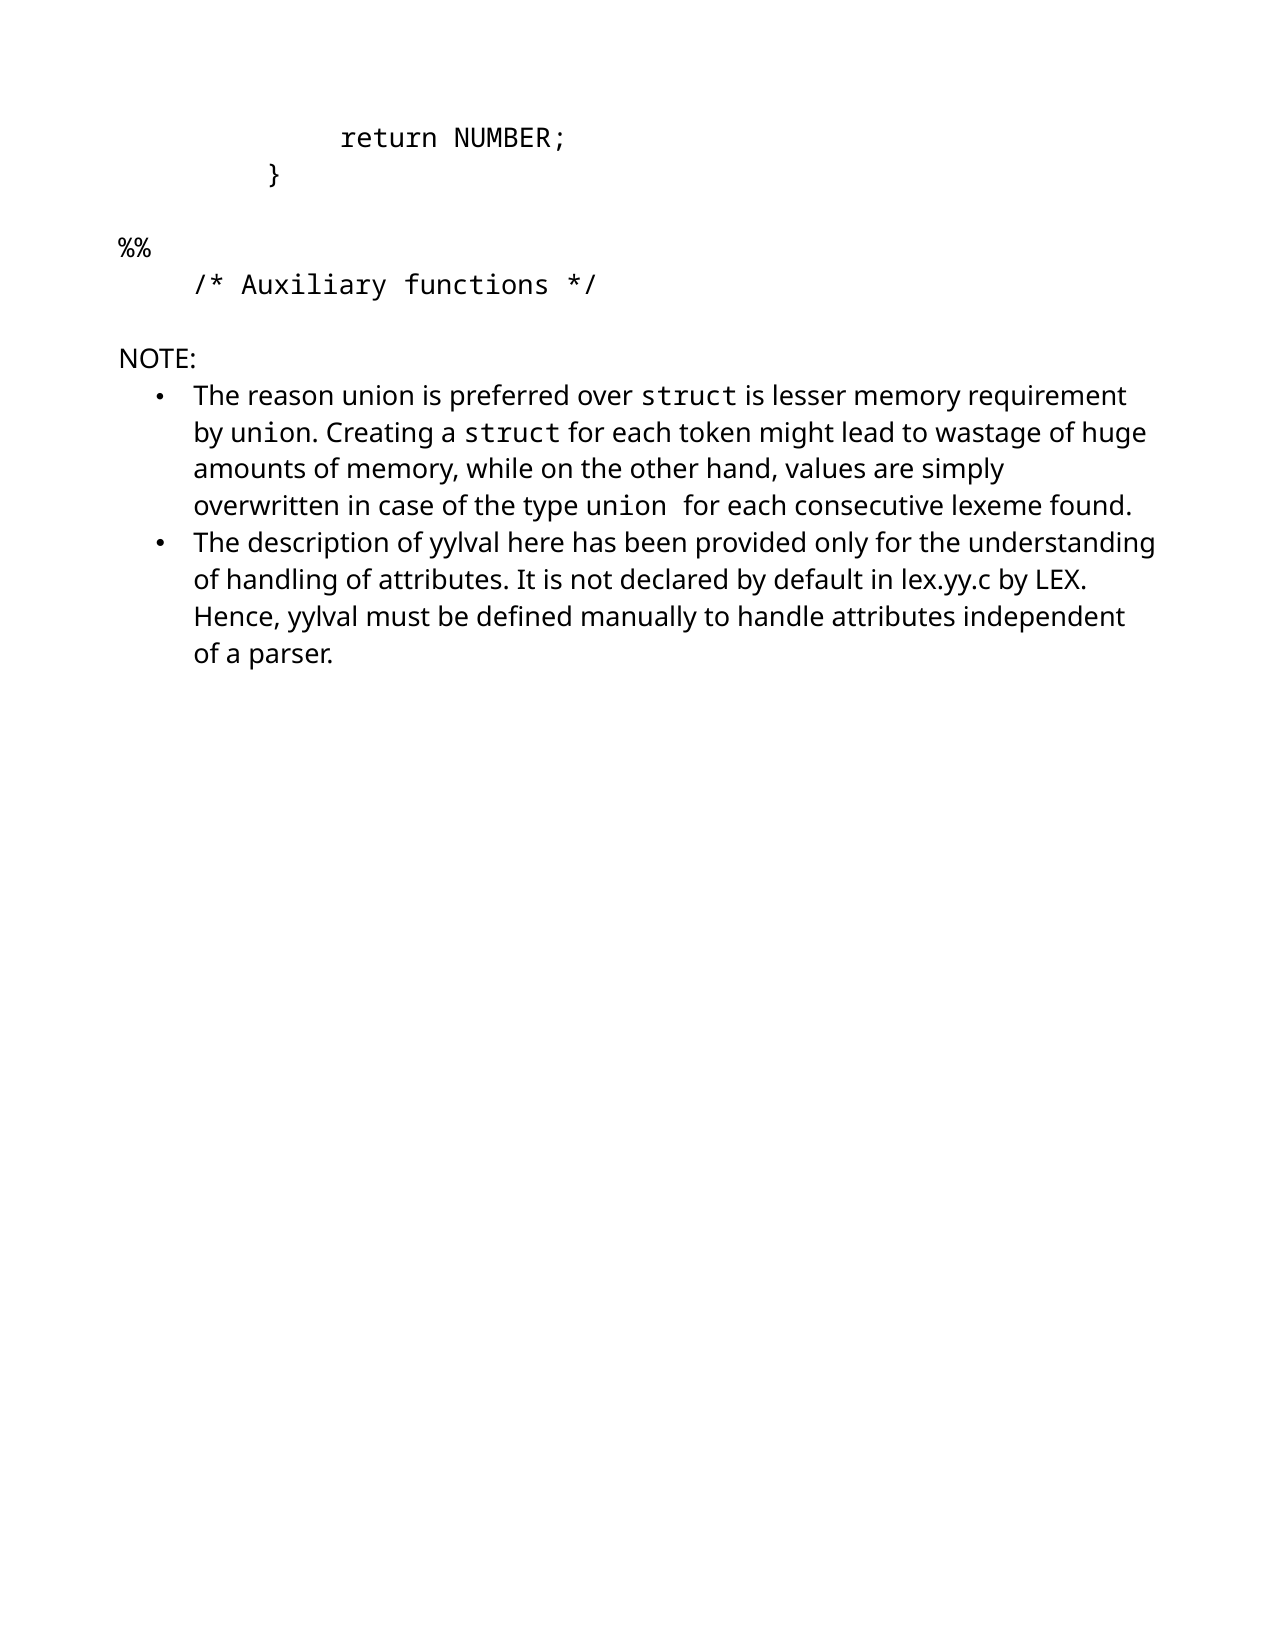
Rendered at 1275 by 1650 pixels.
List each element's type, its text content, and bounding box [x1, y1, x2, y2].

text %% [118, 229, 1157, 266]
list The reason union is preferred over struct is lesser memory requirement by union. Creating a struct for each token might lead to wastage of huge amounts of memory, while on the other hand, values are simply overwritten in case of the type union for each consecutive lexeme found. [156, 376, 1157, 524]
text /* Auxiliary functions */ [118, 266, 1157, 302]
list The description of yylval here has been provided only for the understanding of handling of attributes. It is not declared by default in lex.yy.c by LEX. Hence, yylval must be defined manually to handle attributes independent of a parser. [156, 524, 1157, 671]
text return NUMBER; [118, 118, 1157, 155]
text } [118, 155, 1157, 192]
text NOTE: [118, 339, 1157, 376]
